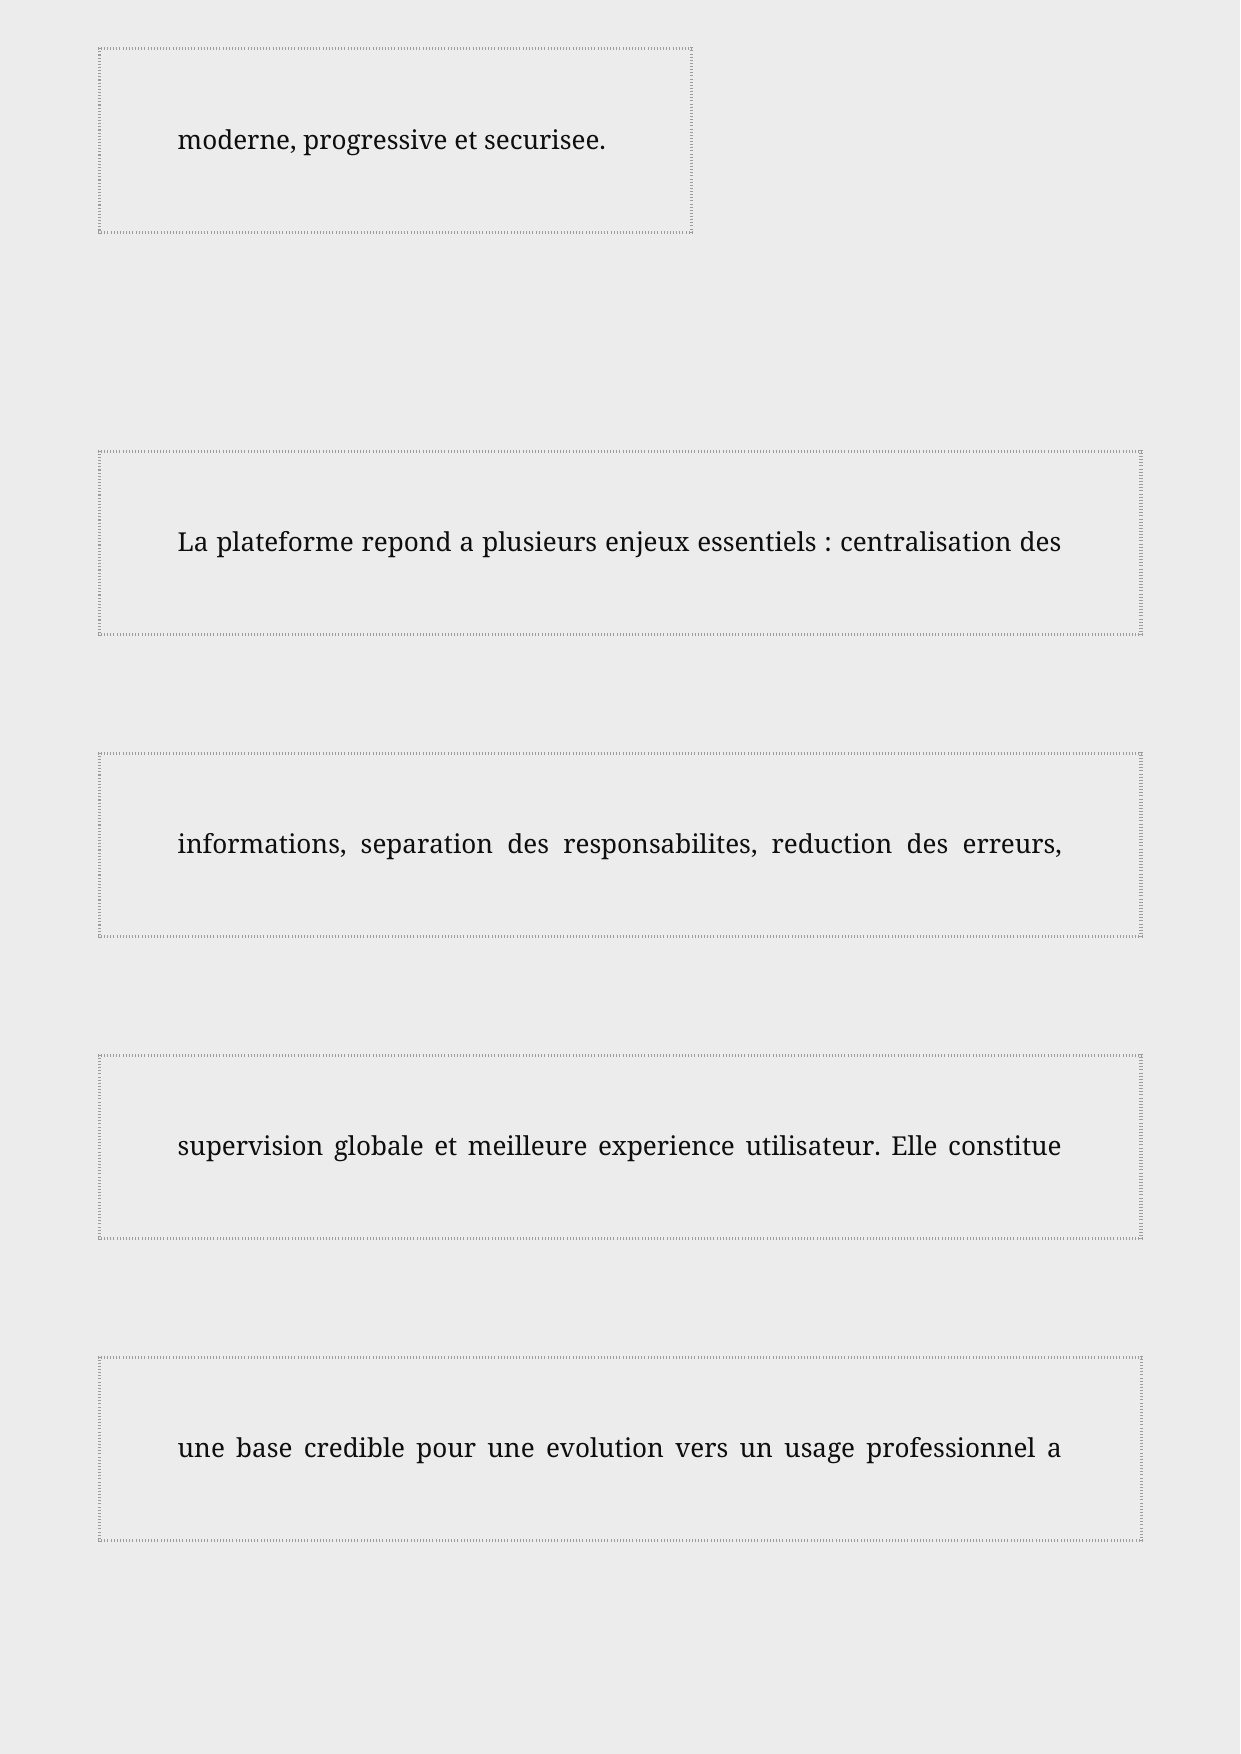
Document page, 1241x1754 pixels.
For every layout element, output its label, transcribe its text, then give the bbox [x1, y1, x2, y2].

text La plateforme repond a plusieurs enjeux essentiels : centralisation des informations, separation des responsabilites, reduction des erreurs, supervision globale et meilleure experience utilisateur. Elle constitue une base credible pour une evolution vers un usage professionnel a [97, 450, 1143, 1542]
text moderne, progressive et securisee. [97, 47, 1143, 234]
